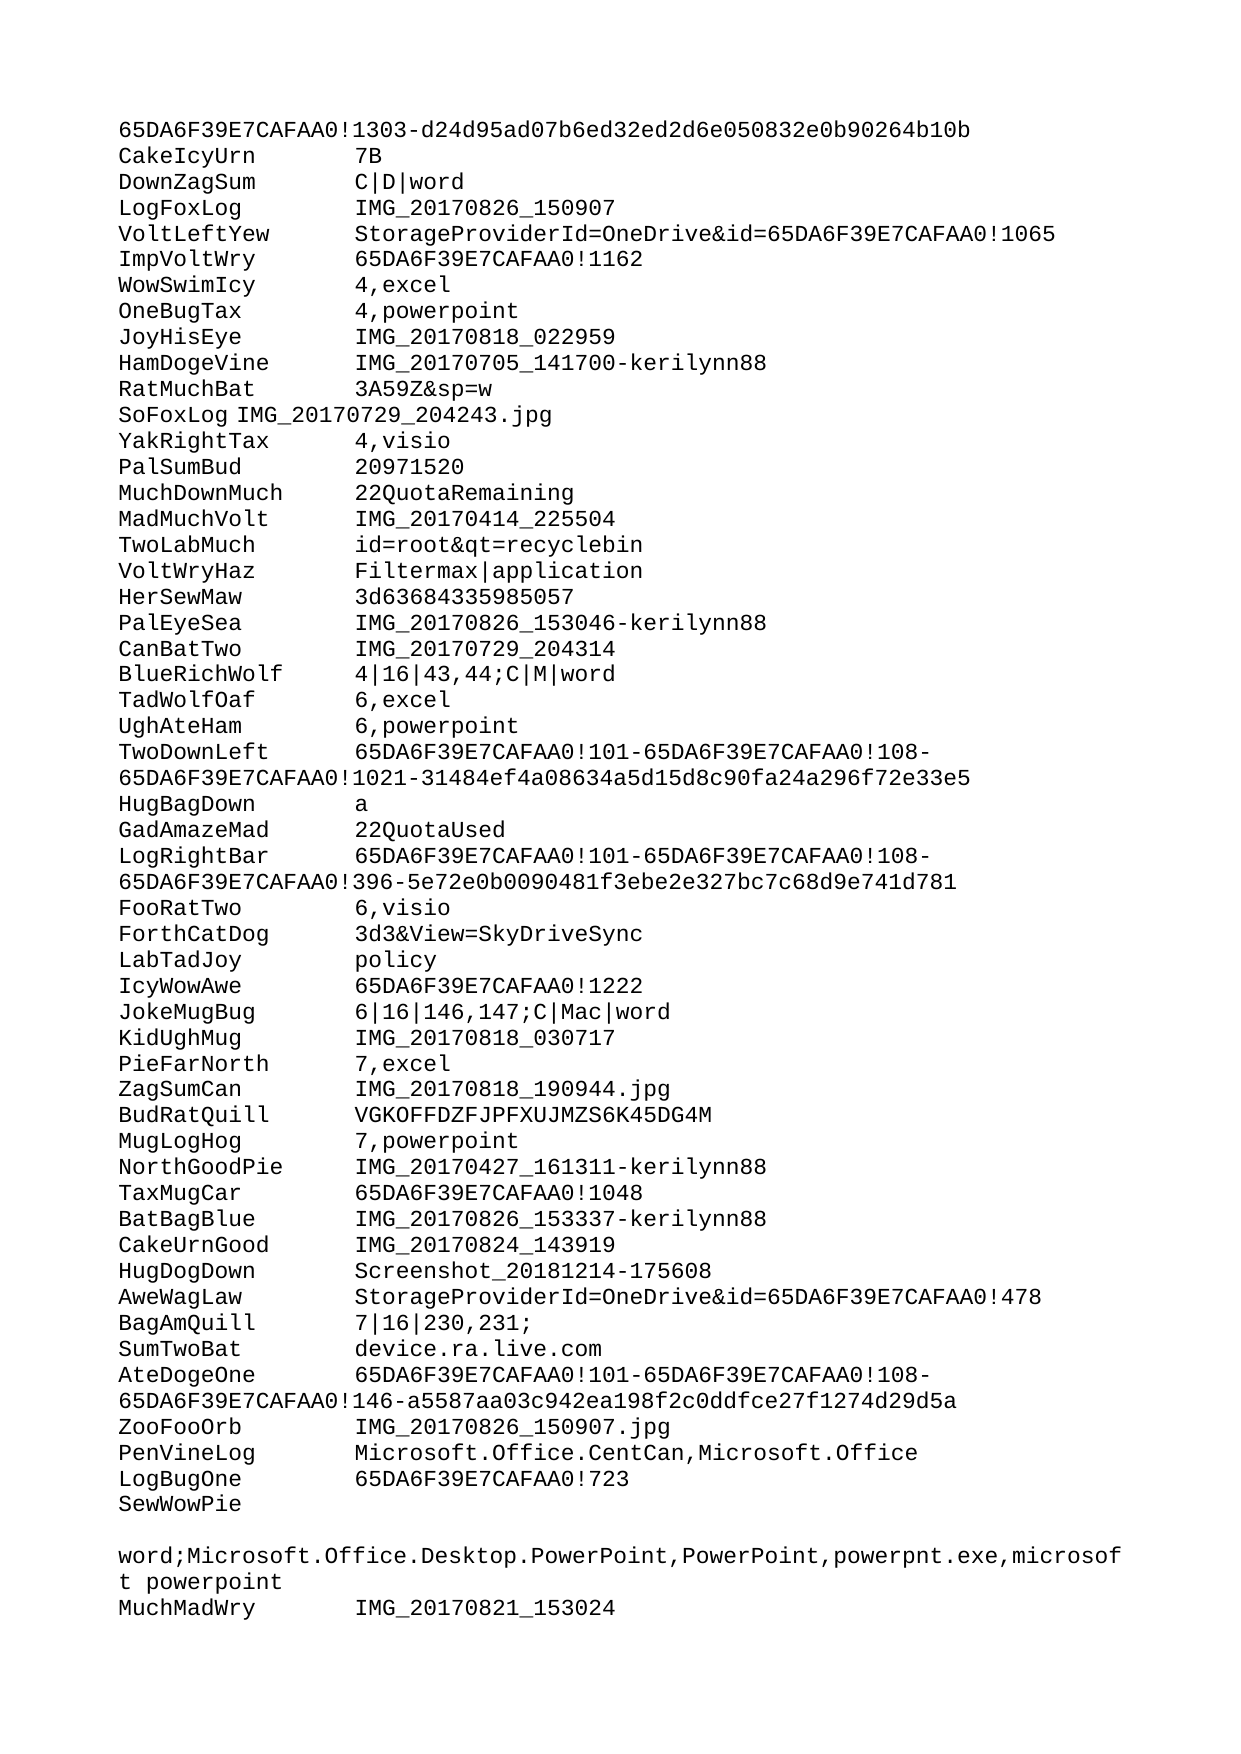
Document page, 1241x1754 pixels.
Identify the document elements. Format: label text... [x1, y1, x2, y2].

text TaxMugCar 65DA6F39E7CAFAA0!1048 [118, 1182, 1122, 1207]
text DownZagSum C|D|word [118, 170, 1122, 196]
text TwoDownLeft 65DA6F39E7CAFAA0!101-65DA6F39E7CAFAA0!108-65DA6F39E7CAFAA0!1021-31484ef4a08634a5d15d8c90fa24a296f72e33e5 [118, 741, 1122, 792]
text LabTadJoy policy [118, 948, 1122, 974]
text PalEyeSea IMG_20170826_153046-kerilynn88 [118, 611, 1122, 637]
text MugLogHog 7,powerpoint [118, 1130, 1122, 1156]
text VoltWryHaz Filtermax|application [118, 559, 1122, 585]
text SoFoxLog IMG_20170729_204243.jpg [118, 403, 1122, 429]
text RatMuchBat 3A59Z&sp=w [118, 377, 1122, 403]
text LogFoxLog IMG_20170826_150907 [118, 196, 1122, 222]
text HerSewMaw 3d63684335985057 [118, 585, 1122, 611]
text BagAmQuill 7|16|230,231; [118, 1311, 1122, 1337]
text TwoLabMuch id=root&qt=recyclebin [118, 533, 1122, 559]
text PieFarNorth 7,excel [118, 1052, 1122, 1078]
text NorthGoodPie IMG_20170427_161311-kerilynn88 [118, 1156, 1122, 1182]
text HugDogDown Screenshot_20181214-175608 [118, 1259, 1122, 1285]
text SumTwoBat device.ra.live.com [118, 1337, 1122, 1363]
text ZagSumCan IMG_20170818_190944.jpg [118, 1078, 1122, 1104]
text CakeUrnGood IMG_20170824_143919 [118, 1233, 1122, 1259]
text HamDogeVine IMG_20170705_141700-kerilynn88 [118, 352, 1122, 377]
text HugBagDown a [118, 792, 1122, 818]
text CanBatTwo IMG_20170729_204314 [118, 637, 1122, 663]
text AweWagLaw StorageProviderId=OneDrive&id=65DA6F39E7CAFAA0!478 [118, 1285, 1122, 1311]
text KidUghMug IMG_20170818_030717 [118, 1026, 1122, 1052]
text YakRightTax 4,visio [118, 429, 1122, 455]
text 65DA6F39E7CAFAA0!1303-d24d95ad07b6ed32ed2d6e050832e0b90264b10b [118, 118, 1122, 144]
text BlueRichWolf 4|16|43,44;C|M|word [118, 663, 1122, 689]
text IcyWowAwe 65DA6F39E7CAFAA0!1222 [118, 974, 1122, 1000]
text MadMuchVolt IMG_20170414_225504 [118, 507, 1122, 533]
text OneBugTax 4,powerpoint [118, 300, 1122, 326]
text AteDogeOne 65DA6F39E7CAFAA0!101-65DA6F39E7CAFAA0!108-65DA6F39E7CAFAA0!146-a5587aa03c942ea198f2c0ddfce27f1274d29d5a [118, 1363, 1122, 1415]
text LogBugOne 65DA6F39E7CAFAA0!723 [118, 1467, 1122, 1493]
text PalSumBud 20971520 [118, 455, 1122, 481]
text JoyHisEye IMG_20170818_022959 [118, 326, 1122, 352]
text MuchDownMuch 22QuotaRemaining [118, 481, 1122, 507]
text ZooFooOrb IMG_20170826_150907.jpg [118, 1415, 1122, 1441]
text UghAteHam 6,powerpoint [118, 715, 1122, 741]
text BatBagBlue IMG_20170826_153337-kerilynn88 [118, 1207, 1122, 1233]
text SewWowPie word;Microsoft.Office.Desktop.PowerPoint,PowerPoint,powerpnt.exe,microsoft powerpoint [118, 1493, 1122, 1597]
text ImpVoltWry 65DA6F39E7CAFAA0!1162 [118, 248, 1122, 274]
text ForthCatDog 3d3&View=SkyDriveSync [118, 922, 1122, 948]
text CakeIcyUrn 7B [118, 144, 1122, 170]
text LogRightBar 65DA6F39E7CAFAA0!101-65DA6F39E7CAFAA0!108-65DA6F39E7CAFAA0!396-5e72e0b0090481f3ebe2e327bc7c68d9e741d781 [118, 844, 1122, 896]
text PenVineLog Microsoft.Office.CentCan,Microsoft.Office [118, 1441, 1122, 1467]
text WowSwimIcy 4,excel [118, 274, 1122, 300]
text FooRatTwo 6,visio [118, 896, 1122, 922]
text JokeMugBug 6|16|146,147;C|Mac|word [118, 1000, 1122, 1026]
text BudRatQuill VGKOFFDZFJPFXUJMZS6K45DG4M [118, 1104, 1122, 1130]
text VoltLeftYew StorageProviderId=OneDrive&id=65DA6F39E7CAFAA0!1065 [118, 222, 1122, 248]
text MuchMadWry IMG_20170821_153024 [118, 1597, 1122, 1622]
text GadAmazeMad 22QuotaUsed [118, 818, 1122, 844]
text TadWolfOaf 6,excel [118, 689, 1122, 715]
